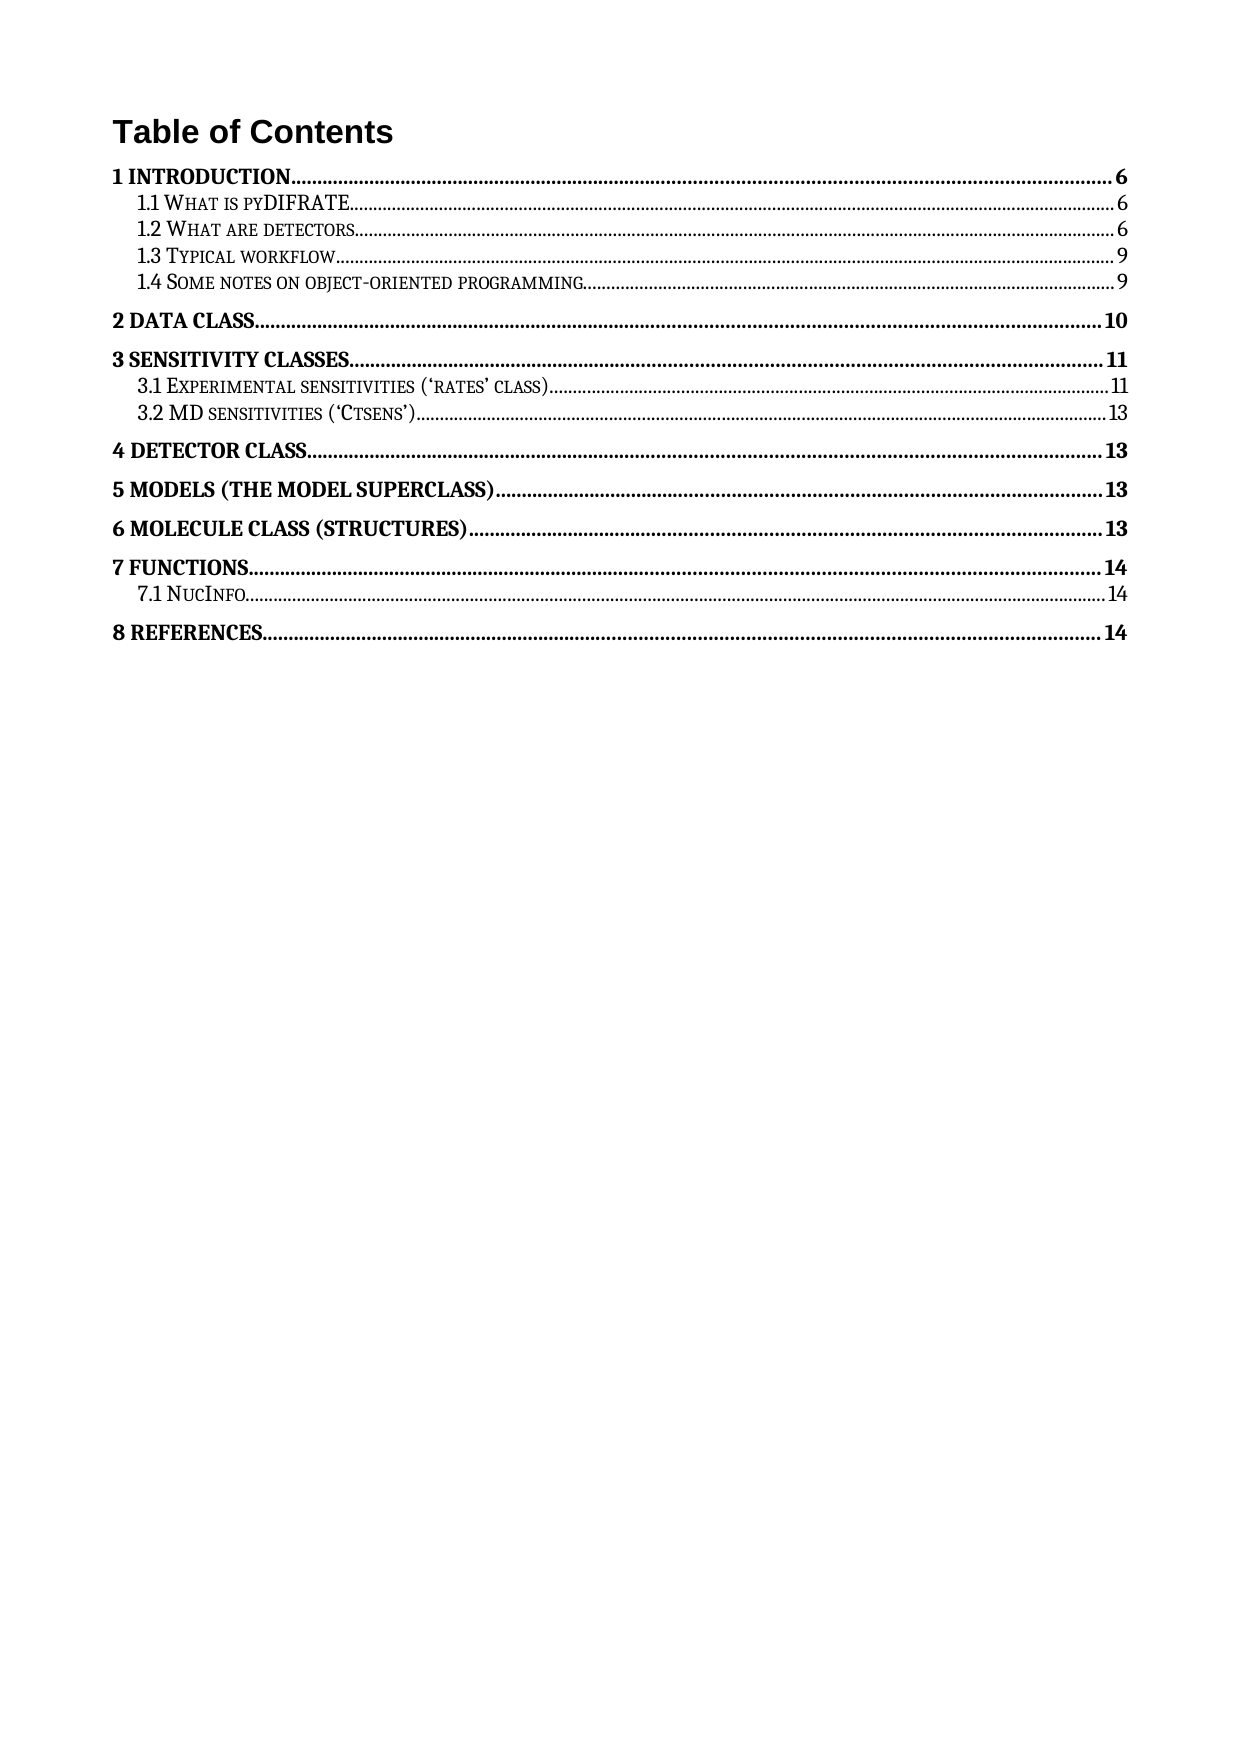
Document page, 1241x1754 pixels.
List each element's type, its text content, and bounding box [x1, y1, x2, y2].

text 3.2 MD sensitivities (‘Ctsens’) 13 [137, 399, 1128, 426]
text 1.1 What is pyDIFRATE 6 [137, 190, 1128, 216]
text 6 Molecule class (structures) 13 [112, 516, 1128, 542]
text 7 Functions 14 [112, 555, 1128, 581]
text 1.2 What are detectors 6 [137, 216, 1128, 242]
text 2 data class 10 [112, 308, 1128, 334]
text 1 Introduction 6 [112, 163, 1128, 190]
text 4 Detector class 13 [112, 438, 1128, 464]
text 5 Models (the model superclass) 13 [112, 477, 1128, 503]
text 1.4 Some notes on object-oriented programming 9 [137, 269, 1128, 295]
text 3 Sensitivity classes 11 [112, 347, 1128, 373]
text 8 References 14 [112, 620, 1128, 646]
text 1.3 Typical workflow 9 [137, 242, 1128, 269]
text 7.1 NucInfo 14 [137, 581, 1128, 607]
subtitle Table of Contents [112, 112, 1128, 151]
text 3.1 Experimental sensitivities (‘rates’ class) 11 [137, 373, 1128, 399]
